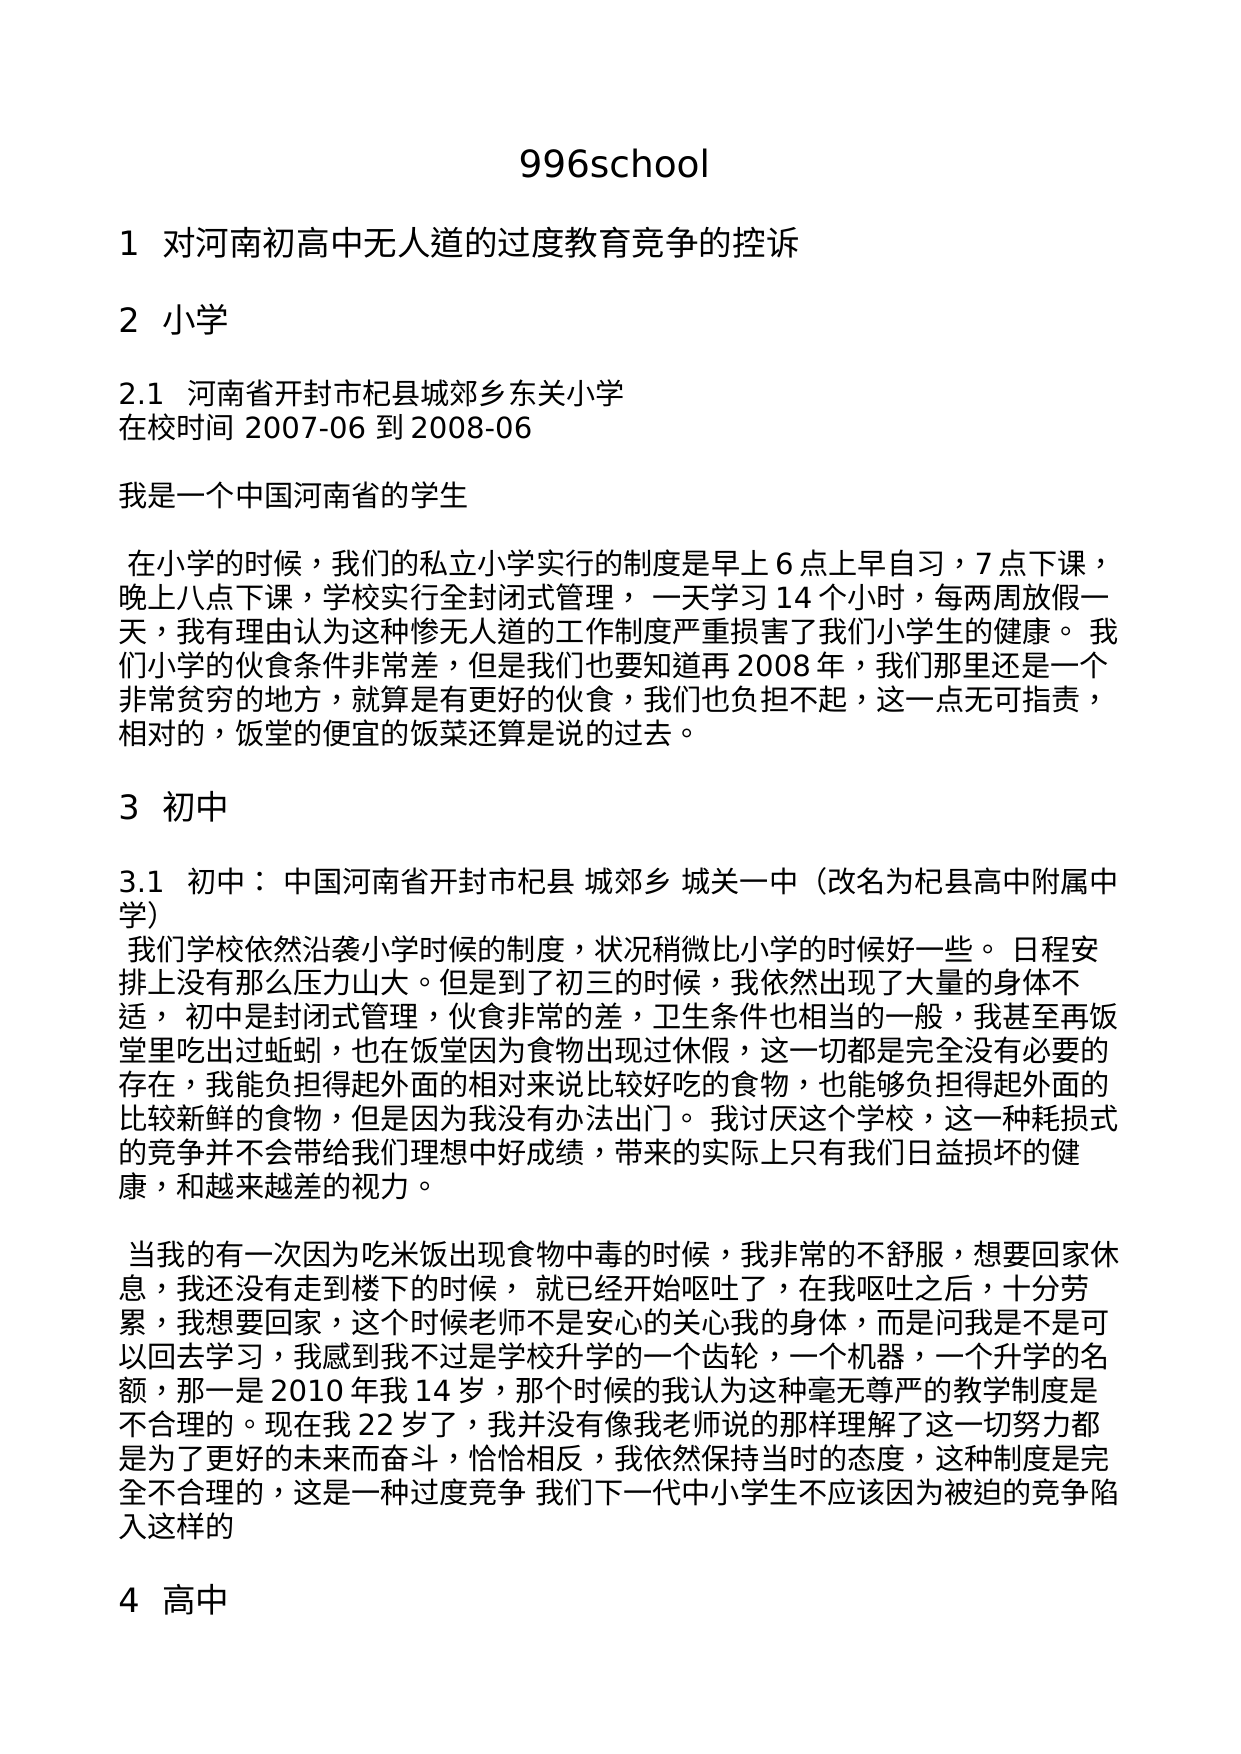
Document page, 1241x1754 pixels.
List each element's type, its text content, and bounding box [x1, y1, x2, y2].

subtitle 初中 [118, 788, 1122, 827]
subtitle 河南省开封市杞县城郊乡东关小学 在校时间 2007-06 到2008-06 我是一个中国河南省的学生 在小学的时候，我们的私立小学实行的制度是早上6点上早自习，7点下课，晚上八点下课，学校实行全封闭式管理， 一天学习14个小时，每两周放假一天，我有理由认为这种惨无人道的工作制度严重损害了我们小学生的健康。 我们小学的伙食条件非常差，但是我们也要知道再2008年，我们那里还是一个非常贫穷的地方，就算是有更好的伙食，我们也负担不起，这一点无可指责，相对的，饭堂的便宜的饭菜还算是说的过去。 [118, 377, 1122, 751]
title 996school [118, 143, 1122, 187]
subtitle 小学 [118, 301, 1122, 340]
subtitle 高中 [118, 1582, 1122, 1621]
subtitle 对河南初高中无人道的过度教育竞争的控诉 [118, 224, 1122, 263]
subtitle 初中： 中国河南省开封市杞县 城郊乡 城关一中（改名为杞县高中附属中学） 我们学校依然沿袭小学时候的制度，状况稍微比小学的时候好一些。 日程安排上没有那么压力山大。但是到了初三的时候，我依然出现了大量的身体不适， 初中是封闭式管理，伙食非常的差，卫生条件也相当的一般，我甚至再饭堂里吃出过蚯蚓，也在饭堂因为食物出现过休假，这一切都是完全没有必要的存在，我能负担得起外面的相对来说比较好吃的食物，也能够负担得起外面的比较新鲜的食物，但是因为我没有办法出门。 我讨厌这个学校，这一种耗损式的竞争并不会带给我们理想中好成绩，带来的实际上只有我们日益损坏的健康，和越来越差的视力。 当我的有一次因为吃米饭出现食物中毒的时候，我非常的不舒服，想要回家休息，我还没有走到楼下的时候， 就已经开始呕吐了，在我呕吐之后，十分劳累，我想要回家，这个时候老师不是安心的关心我的身体，而是问我是不是可以回去学习，我感到我不过是学校升学的一个齿轮，一个机器，一个升学的名额，那一是2010年我14岁，那个时候的我认为这种毫无尊严的教学制度是不合理的。现在我22岁了，我并没有像我老师说的那样理解了这一切努力都是为了更好的未来而奋斗，恰恰相反，我依然保持当时的态度，这种制度是完全不合理的，这是一种过度竞争 我们下一代中小学生不应该因为被迫的竞争陷入这样的 [118, 865, 1122, 1544]
